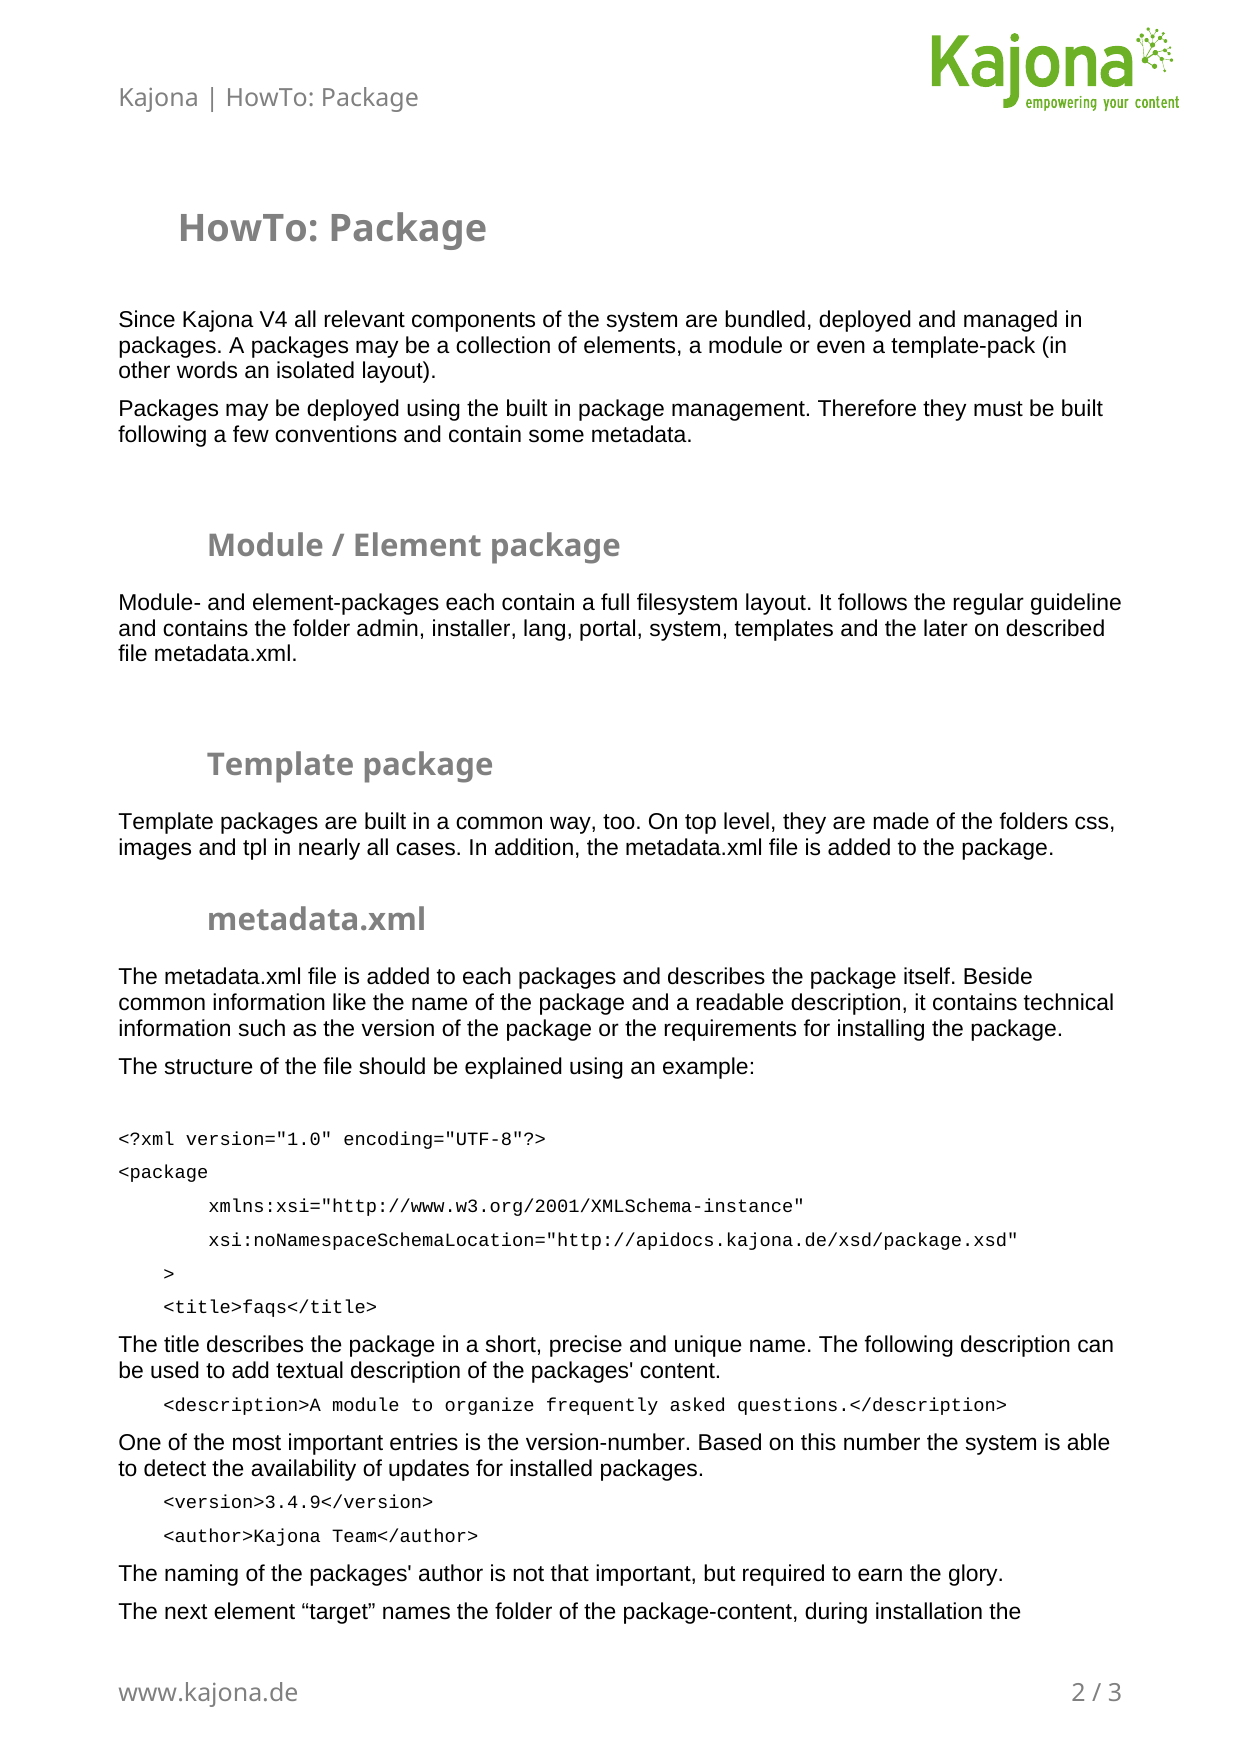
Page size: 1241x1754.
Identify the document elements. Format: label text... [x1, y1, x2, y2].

text xmlns:xsi="http://www.w3.org/2001/XMLSchema-instance" [118, 1197, 1122, 1218]
text Template packages are built in a common way, too. On top level, they are made of the folders css, images and tpl in nearly all cases. In addition, the metadata.xml file is added to the package. [118, 809, 1122, 860]
text Since Kajona V4 all relevant components of the system are bundled, deployed and managed in packages. A packages may be a collection of elements, a module or even a template-pack (in other words an isolated layout). [118, 307, 1122, 384]
subtitle Module / Element package [118, 523, 1122, 565]
text <?xml version="1.0" encoding="UTF-8"?> [118, 1129, 1122, 1151]
text The next element “target” names the folder of the package-content, during installation the [118, 1599, 1122, 1624]
subtitle Template package [118, 742, 1122, 784]
text <package [118, 1163, 1122, 1184]
text <description>A module to organize frequently asked questions.</description> [118, 1396, 1122, 1417]
text The title describes the package in a short, precise and unique name. The following description can be used to add textual description of the packages' content. [118, 1332, 1122, 1383]
text The naming of the packages' author is not that important, but required to earn the glory. [118, 1561, 1122, 1586]
text Packages may be deployed using the built in package management. Therefore they must be built following a few conventions and contain some metadata. [118, 396, 1122, 447]
text <author>Kajona Team</author> [118, 1527, 1122, 1548]
text Module- and element-packages each contain a full filesystem layout. It follows the regular guideline and contains the folder admin, installer, lang, portal, system, templates and the later on described file metadata.xml. [118, 589, 1122, 666]
text > [118, 1264, 1122, 1286]
text The structure of the file should be explained using an example: [118, 1053, 1122, 1079]
subtitle metadata.xml [118, 897, 1122, 940]
text <version>3.4.9</version> [118, 1493, 1122, 1514]
text The metadata.xml file is added to each packages and describes the package itself. Beside common information like the name of the package and a readable description, it contains technical information such as the version of the package or the requirements for installing the package. [118, 964, 1122, 1041]
subtitle HowTo: Package [118, 201, 1122, 253]
text xsi:noNamespaceSchemaLocation="http://apidocs.kajona.de/xsd/package.xsd" [118, 1231, 1122, 1252]
text One of the most important entries is the version-number. Based on this number the system is able to detect the availability of updates for installed packages. [118, 1429, 1122, 1481]
text <title>faqs</title> [118, 1298, 1122, 1319]
